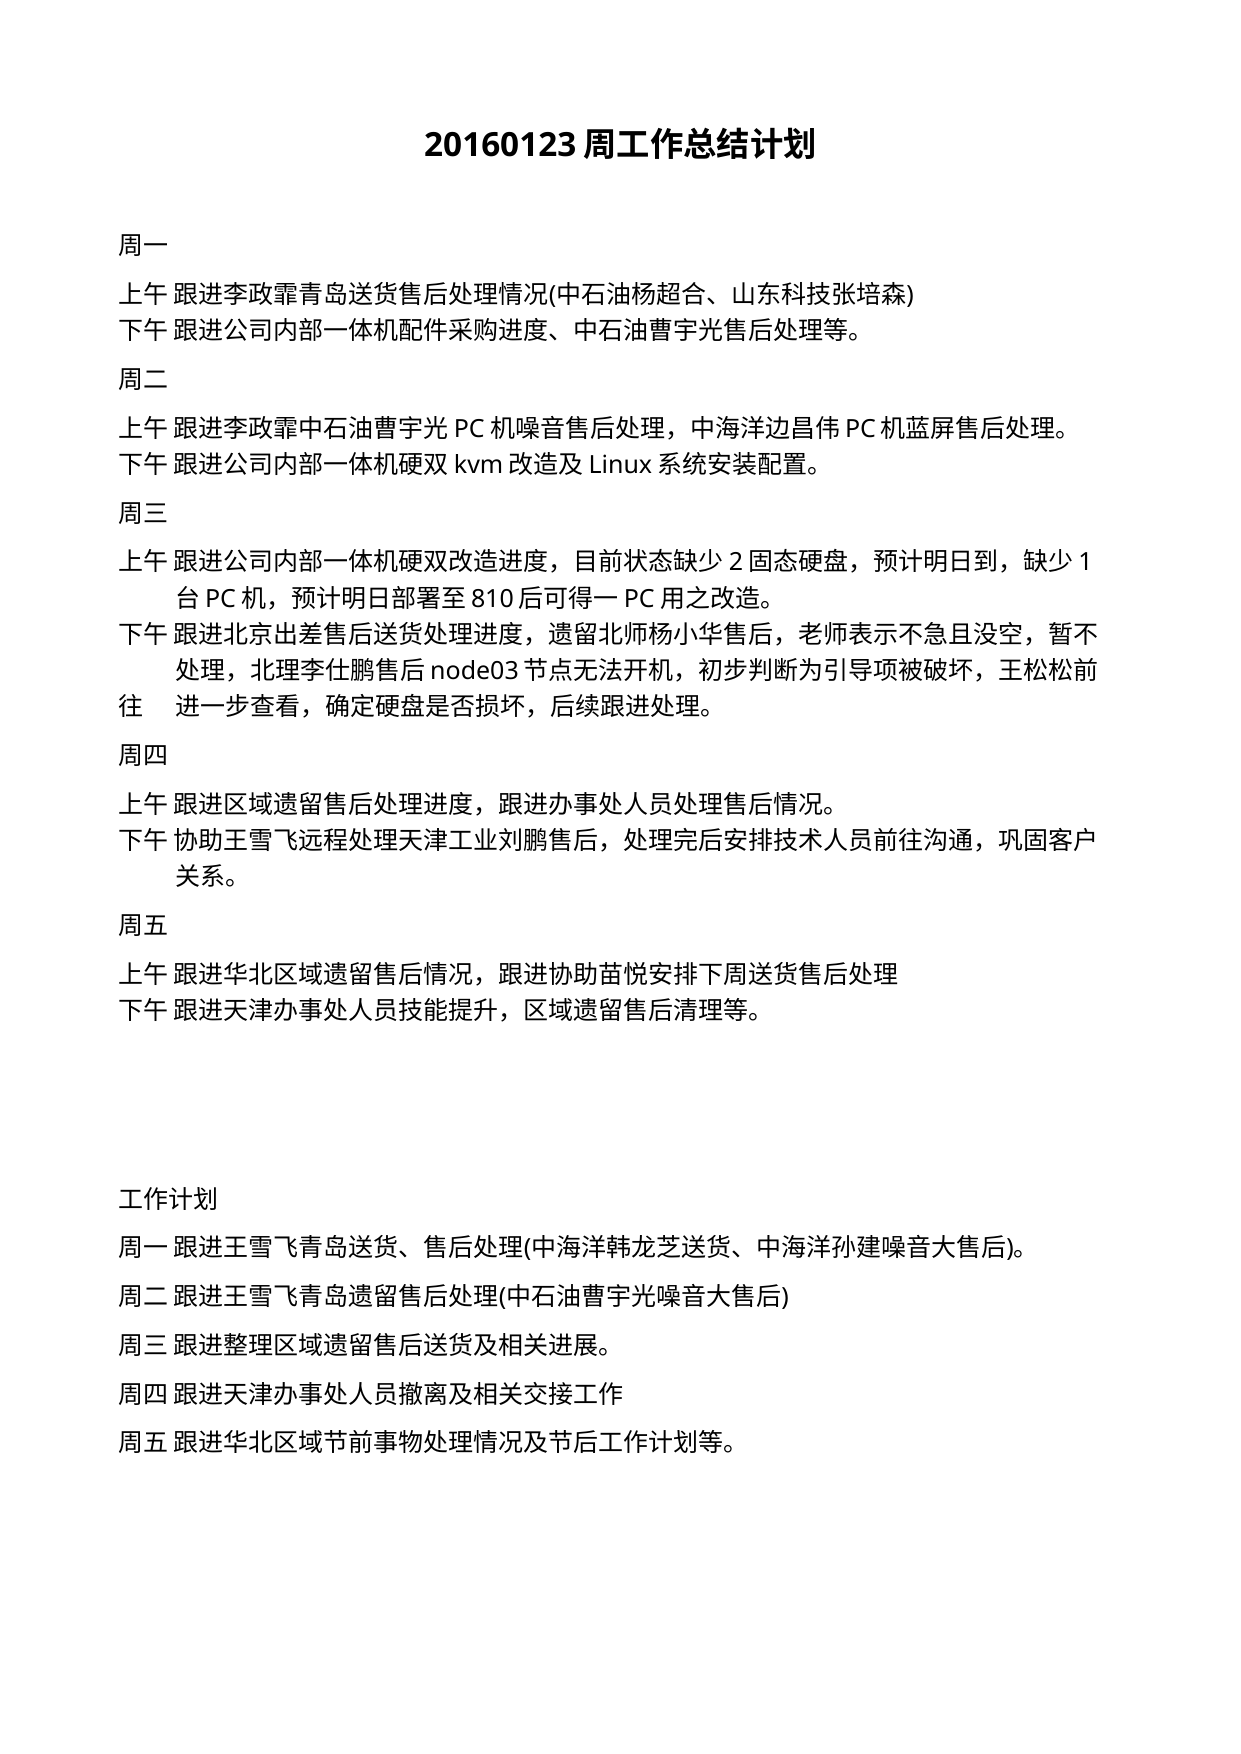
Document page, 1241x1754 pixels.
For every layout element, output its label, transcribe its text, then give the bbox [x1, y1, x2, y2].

text 周二 [118, 359, 1122, 396]
text 上午 跟进李政霏中石油曹宇光PC机噪音售后处理，中海洋边昌伟PC机蓝屏售后处理。 下午 跟进公司内部一体机硬双kvm改造及Linux系统安装配置。 [118, 408, 1122, 481]
text 上午 跟进李政霏青岛送货售后处理情况(中石油杨超合、山东科技张培森) 下午 跟进公司内部一体机配件采购进度、中石油曹宇光售后处理等。 [118, 274, 1122, 347]
text 20160123周工作总结计划 [118, 118, 1122, 167]
text 上午 跟进公司内部一体机硬双改造进度，目前状态缺少2固态硬盘，预计明日到，缺少1 台PC机，预计明日部署至810后可得一PC用之改造。 下午 跟进北京出差售后送货处理进度，遗留北师杨小华售后，老师表示不急且没空，暂不 处理，北理李仕鹏售后node03节点无法开机，初步判断为引导项被破坏，王松松前往 进一步查看，确定硬盘是否损坏，后续跟进处理。 [118, 542, 1122, 723]
text 周三 跟进整理区域遗留售后送货及相关进展。 [118, 1325, 1122, 1362]
text 周五 跟进华北区域节前事物处理情况及节后工作计划等。 [118, 1423, 1122, 1459]
text 周一 跟进王雪飞青岛送货、售后处理(中海洋韩龙芝送货、中海洋孙建噪音大售后)。 [118, 1228, 1122, 1264]
text 工作计划 [118, 1179, 1122, 1215]
text 周五 [118, 906, 1122, 942]
text 周二 跟进王雪飞青岛遗留售后处理(中石油曹宇光噪音大售后) [118, 1277, 1122, 1313]
text 上午 跟进华北区域遗留售后情况，跟进协助苗悦安排下周送货售后处理 下午 跟进天津办事处人员技能提升，区域遗留售后清理等。 [118, 954, 1122, 1027]
text 周三 [118, 493, 1122, 529]
text 周四 [118, 736, 1122, 772]
text 周一 [118, 226, 1122, 262]
text 上午 跟进区域遗留售后处理进度，跟进办事处人员处理售后情况。 下午 协助王雪飞远程处理天津工业刘鹏售后，处理完后安排技术人员前往沟通，巩固客户 关系。 [118, 784, 1122, 893]
text 周四 跟进天津办事处人员撤离及相关交接工作 [118, 1374, 1122, 1410]
